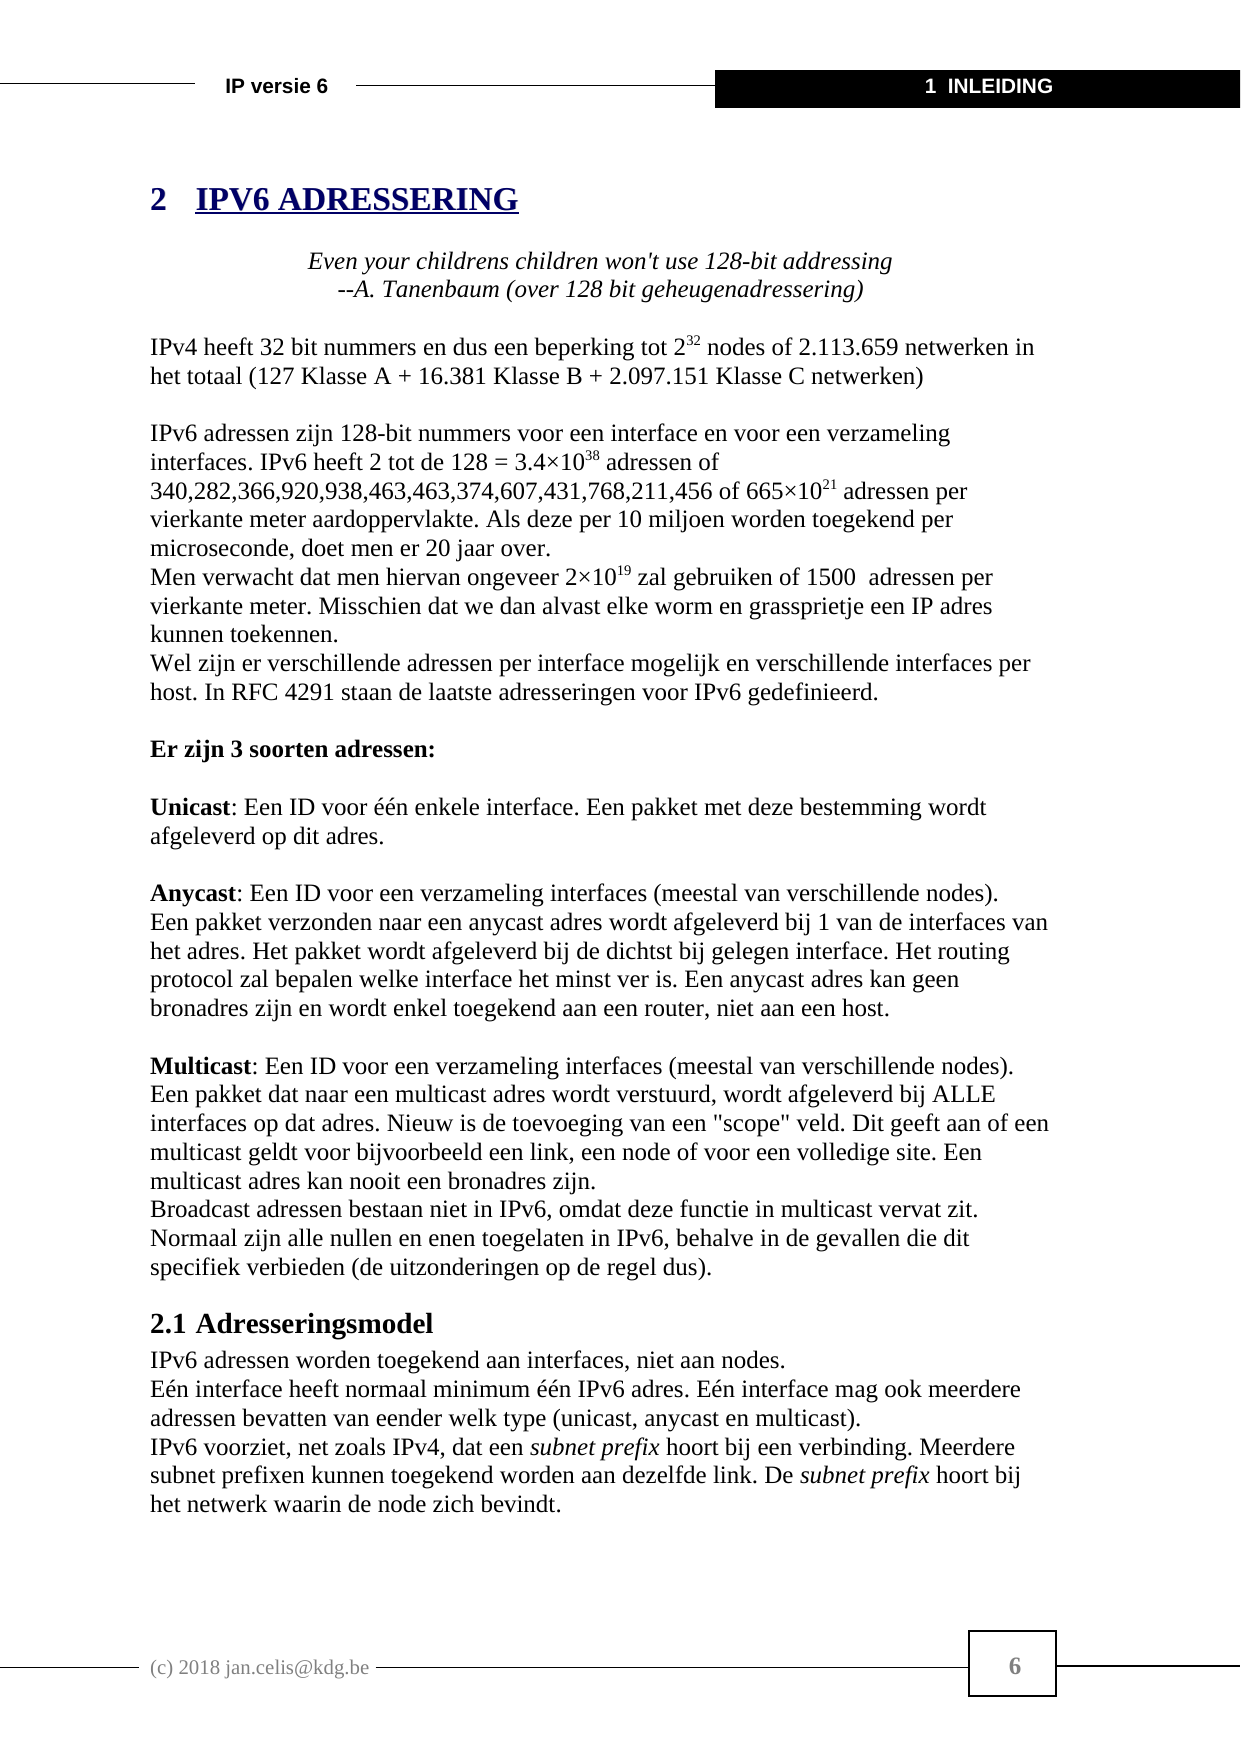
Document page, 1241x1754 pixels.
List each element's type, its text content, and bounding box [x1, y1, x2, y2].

text Eén interface heeft normaal minimum één IPv6 adres. Eén interface mag ook meerdere adressen bevatten van eender welk type (unicast, anycast en multicast). [150, 1374, 1053, 1432]
text Normaal zijn alle nullen en enen toegelaten in IPv6, behalve in de gevallen die dit specifiek verbieden (de uitzonderingen op de regel dus). [150, 1223, 1053, 1281]
text Een pakket verzonden naar een anycast adres wordt afgeleverd bij 1 van de interfaces van het adres. Het pakket wordt afgeleverd bij de dichtst bij gelegen interface. Het routing protocol zal bepalen welke interface het minst ver is. Een anycast adres kan geen bronadres zijn en wordt enkel toegekend aan een router, niet aan een host. [150, 907, 1053, 1022]
text Multicast: Een ID voor een verzameling interfaces (meestal van verschillende nodes). Een pakket dat naar een multicast adres wordt verstuurd, wordt afgeleverd bij ALLE interfaces op dat adres. Nieuw is de toevoeging van een "scope" veld. Dit geeft aan of een multicast geldt voor bijvoorbeeld een link, een node of voor een volledige site. Een multicast adres kan nooit een bronadres zijn. [150, 1051, 1053, 1194]
text Er zijn 3 soorten adressen: [150, 734, 1053, 763]
text Anycast: Een ID voor een verzameling interfaces (meestal van verschillende nodes). [150, 849, 1053, 907]
text Broadcast adressen bestaan niet in IPv6, omdat deze functie in multicast vervat zit. [150, 1194, 1053, 1223]
text IPv4 heeft 32 bit nummers en dus een beperking tot 232 nodes of 2.113.659 netwerken in het totaal (127 Klasse A + 16.381 Klasse B + 2.097.151 Klasse C netwerken) [150, 303, 1053, 418]
text 2. Adressering [150, 1022, 1053, 1051]
text 340,282,366,920,938,463,463,374,607,431,768,211,456 of 665×1021 adressen per vierkante meter aardoppervlakte. Als deze per 10 miljoen worden toegekend per microseconde, doet men er 20 jaar over. [150, 476, 1053, 562]
text Wel zijn er verschillende adressen per interface mogelijk en verschillende interfaces per host. In RFC 4291 staan de laatste adresseringen voor IPv6 gedefinieerd. [150, 648, 1053, 706]
text Unicast: Een ID voor één enkele interface. Een pakket met deze bestemming wordt afgeleverd op dit adres. [150, 763, 1053, 849]
text IPv6 adressen worden toegekend aan interfaces, niet aan nodes. [150, 1346, 1053, 1374]
text --A. Tanenbaum (over 128 bit geheugenadressering) [150, 274, 1053, 303]
subtitle Adresseringsmodel [150, 1306, 1053, 1339]
text IPv6 voorziet, net zoals IPv4, dat een subnet prefix hoort bij een verbinding. Meerdere subnet prefixen kunnen toegekend worden aan dezelfde link. De subnet prefix hoort bij het netwerk waarin de node zich bevindt. [150, 1432, 1053, 1547]
subtitle IPv6 ADRESSERING [150, 179, 1053, 217]
text IPv6 adressen zijn 128-bit nummers voor een interface en voor een verzameling interfaces. IPv6 heeft 2 tot de 128 = 3.4×1038 adressen of [150, 418, 1053, 476]
text Men verwacht dat men hiervan ongeveer 2×1019 zal gebruiken of 1500 adressen per vierkante meter. Misschien dat we dan alvast elke worm en grassprietje een IP adres kunnen toekennen. [150, 562, 1053, 648]
text Even your childrens children won't use 128-bit addressing [150, 246, 1053, 274]
